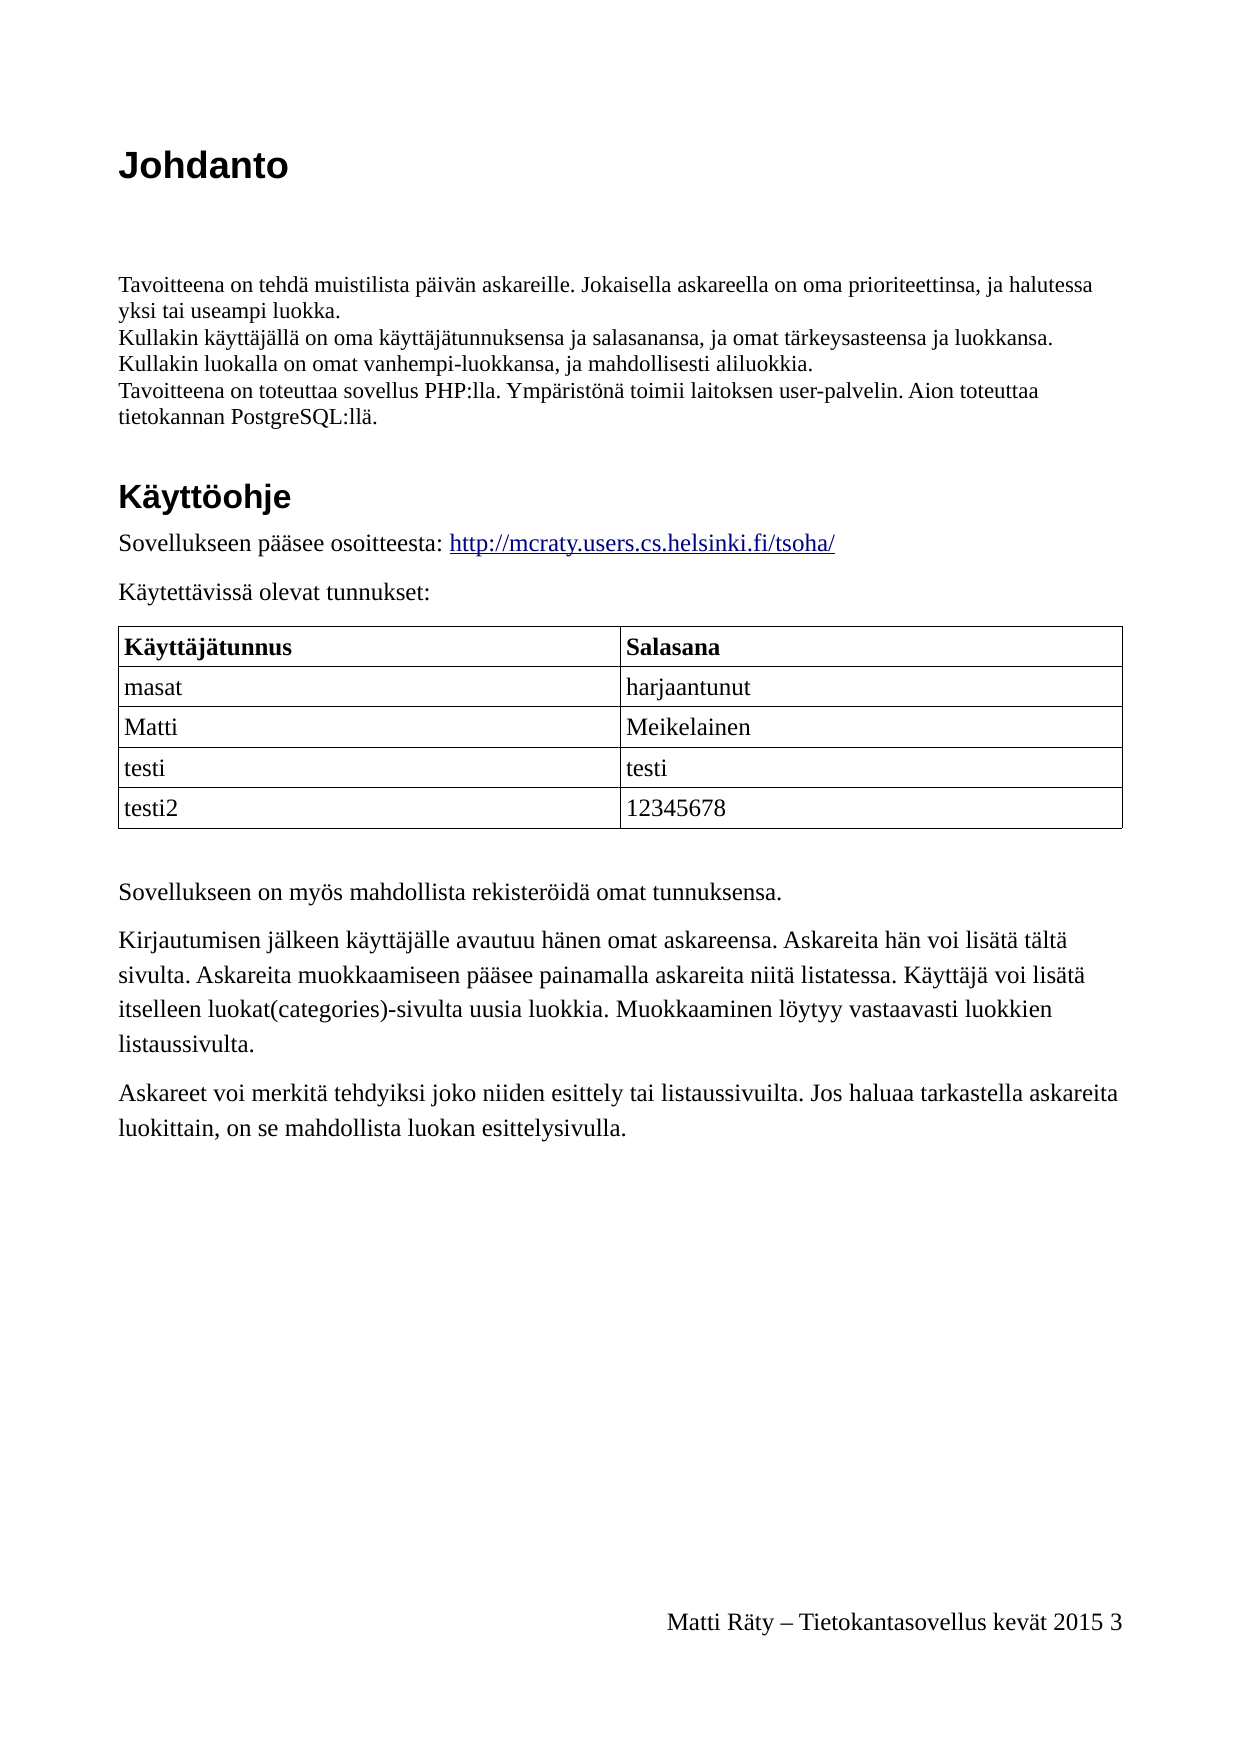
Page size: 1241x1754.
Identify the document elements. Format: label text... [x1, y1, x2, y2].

table_cell testi [119, 748, 620, 787]
subtitle Tavoitteena on toteuttaa sovellus PHP:lla. Ympäristönä toimii laitoksen user-palvelin. Aion toteuttaa tietokannan PostgreSQL:llä. [118, 377, 1122, 429]
text Tavoitteena on tehdä muistilista päivän askareille. Jokaisella askareella on oma prioriteettinsa, ja halutessa yksi tai useampi luokka. [118, 271, 1122, 324]
table_cell harjaantunut [621, 667, 1122, 706]
table_header Käyttäjätunnus [119, 627, 620, 666]
table_cell Matti [119, 707, 620, 747]
table_cell Meikelainen [621, 707, 1122, 747]
table_cell testi [621, 748, 1122, 787]
table_cell testi2 [119, 788, 620, 827]
text Kirjautumisen jälkeen käyttäjälle avautuu hänen omat askareensa. Askareita hän voi lisätä tältä sivulta. Askareita muokkaamiseen pääsee painamalla askareita niitä listatessa. Käyttäjä voi lisätä itselleen luokat(categories)-sivulta uusia luokkia. Muokkaaminen löytyy vastaavasti luokkien listaussivulta. [118, 926, 1122, 1058]
table_header Salasana [621, 627, 1122, 666]
table_cell masat [119, 667, 620, 706]
subtitle Johdanto [118, 143, 1122, 187]
subtitle Käyttöohje [118, 477, 1122, 515]
table_cell 12345678 [621, 788, 1122, 827]
text Sovellukseen on myös mahdollista rekisteröidä omat tunnuksensa. [118, 877, 1122, 905]
text Sovellukseen pääsee osoitteesta: http://mcraty.users.cs.helsinki.fi/tsoha/ [118, 528, 1122, 556]
text Käytettävissä olevat tunnukset: [118, 577, 1122, 606]
text Kullakin käyttäjällä on oma käyttäjätunnuksensa ja salasanansa, ja omat tärkeysasteensa ja luokkansa. Kullakin luokalla on omat vanhempi-luokkansa, ja mahdollisesti aliluokkia. [118, 324, 1122, 377]
text Askareet voi merkitä tehdyiksi joko niiden esittely tai listaussivuilta. Jos haluaa tarkastella askareita luokittain, on se mahdollista luokan esittelysivulla. [118, 1078, 1122, 1141]
